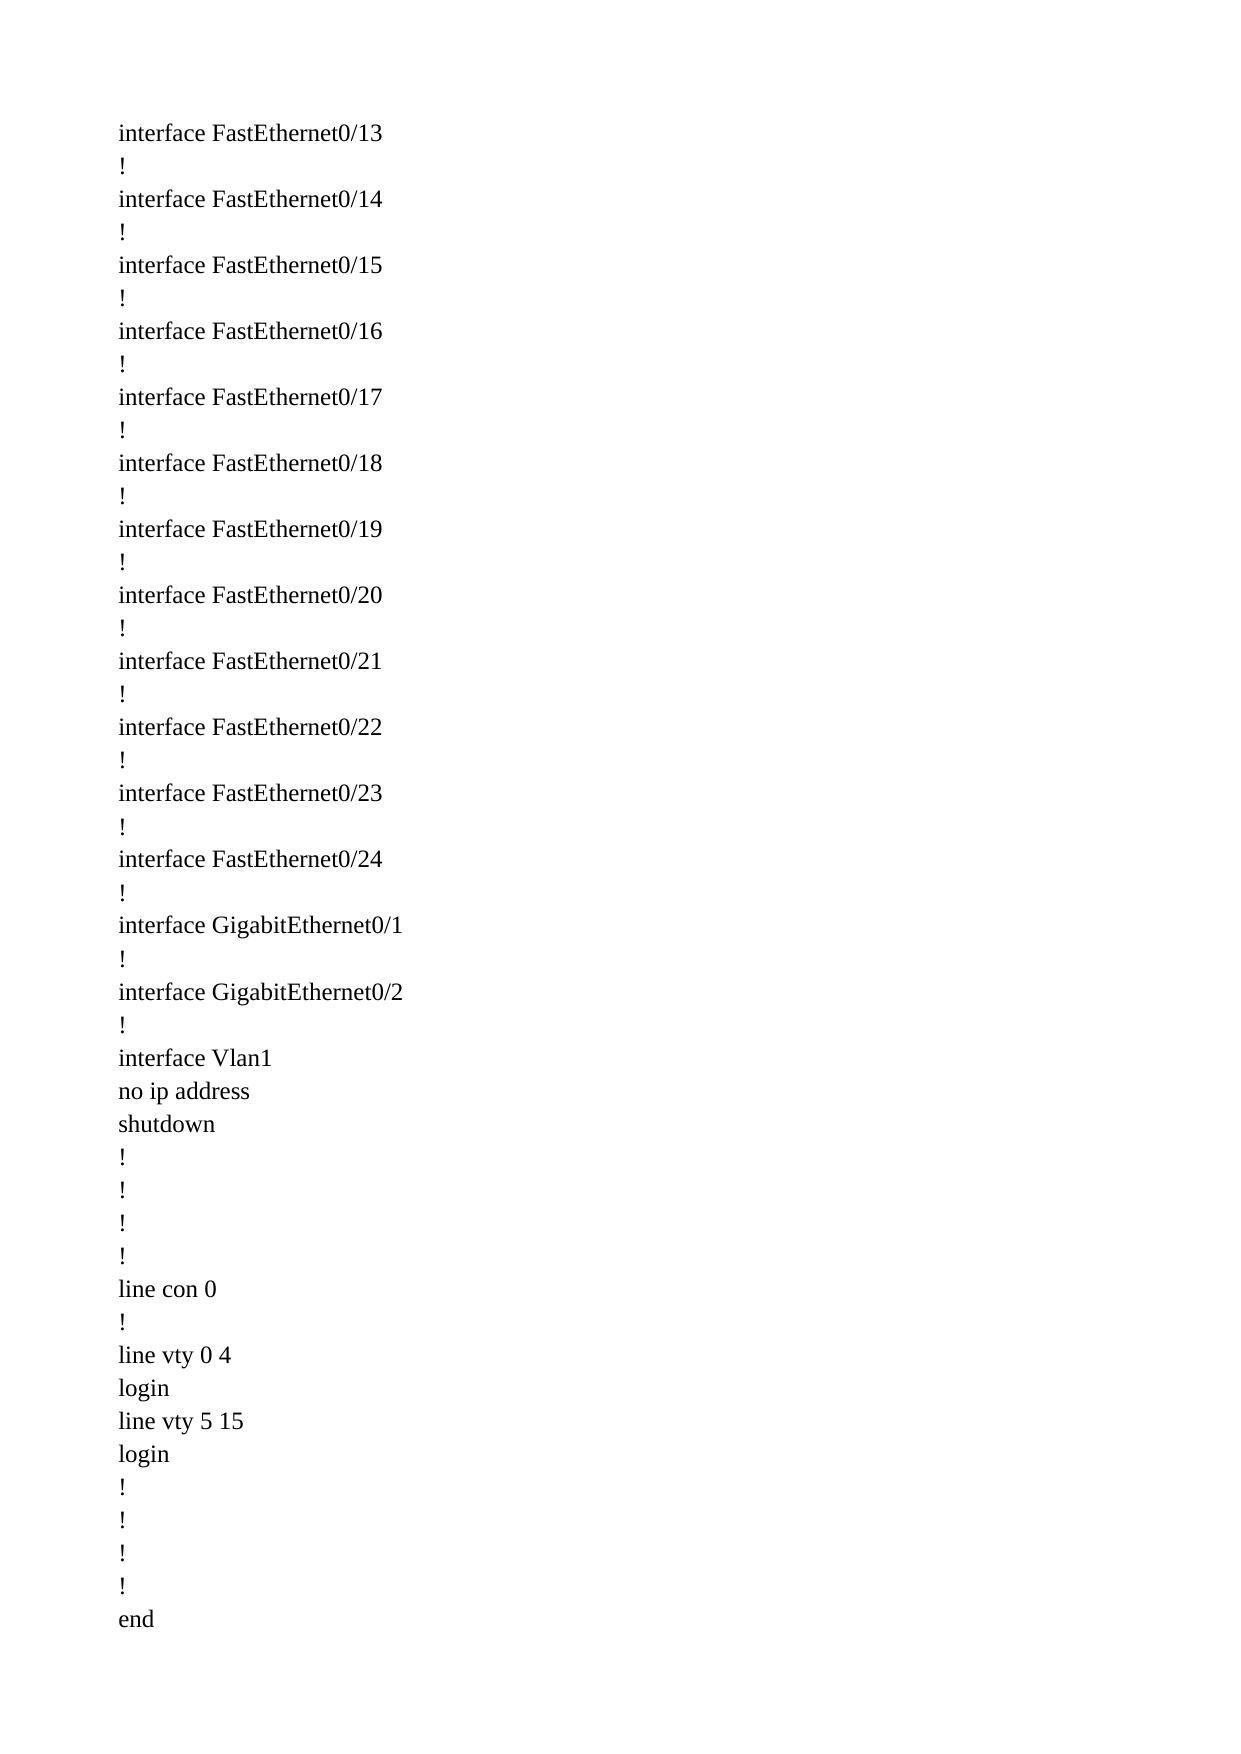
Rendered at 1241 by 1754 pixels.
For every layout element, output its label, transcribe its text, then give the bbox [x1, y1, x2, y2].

text ! [118, 1505, 1122, 1534]
text interface FastEthernet0/24 [118, 844, 1122, 873]
text ! [118, 1175, 1122, 1203]
text ! [118, 878, 1122, 906]
text interface FastEthernet0/16 [118, 316, 1122, 345]
text ! [118, 547, 1122, 576]
text ! [118, 812, 1122, 840]
text ! [118, 1571, 1122, 1600]
text ! [118, 1307, 1122, 1336]
text interface FastEthernet0/17 [118, 382, 1122, 411]
text interface FastEthernet0/14 [118, 184, 1122, 213]
text interface FastEthernet0/19 [118, 514, 1122, 543]
text interface FastEthernet0/18 [118, 448, 1122, 477]
text interface FastEthernet0/13 [118, 118, 1122, 147]
text end [118, 1604, 1122, 1633]
text ! [118, 1010, 1122, 1038]
text login [118, 1439, 1122, 1468]
text ! [118, 415, 1122, 444]
text ! [118, 613, 1122, 642]
text line vty 5 15 [118, 1406, 1122, 1435]
text ! [118, 1142, 1122, 1171]
text interface FastEthernet0/21 [118, 646, 1122, 675]
text ! [118, 944, 1122, 972]
text ! [118, 283, 1122, 312]
text interface GigabitEthernet0/1 [118, 911, 1122, 939]
text ! [118, 746, 1122, 774]
text ! [118, 1472, 1122, 1501]
text interface FastEthernet0/22 [118, 712, 1122, 741]
text interface FastEthernet0/15 [118, 250, 1122, 279]
text ! [118, 217, 1122, 246]
text interface FastEthernet0/20 [118, 580, 1122, 609]
text ! [118, 1538, 1122, 1567]
text shutdown [118, 1109, 1122, 1137]
text interface Vlan1 [118, 1043, 1122, 1071]
text ! [118, 481, 1122, 510]
text line vty 0 4 [118, 1340, 1122, 1369]
text no ip address [118, 1076, 1122, 1104]
text interface GigabitEthernet0/2 [118, 977, 1122, 1005]
text ! [118, 679, 1122, 708]
text login [118, 1373, 1122, 1402]
text interface FastEthernet0/23 [118, 778, 1122, 807]
text ! [118, 1208, 1122, 1237]
text line con 0 [118, 1274, 1122, 1303]
text ! [118, 349, 1122, 378]
text ! [118, 1241, 1122, 1269]
text ! [118, 151, 1122, 180]
